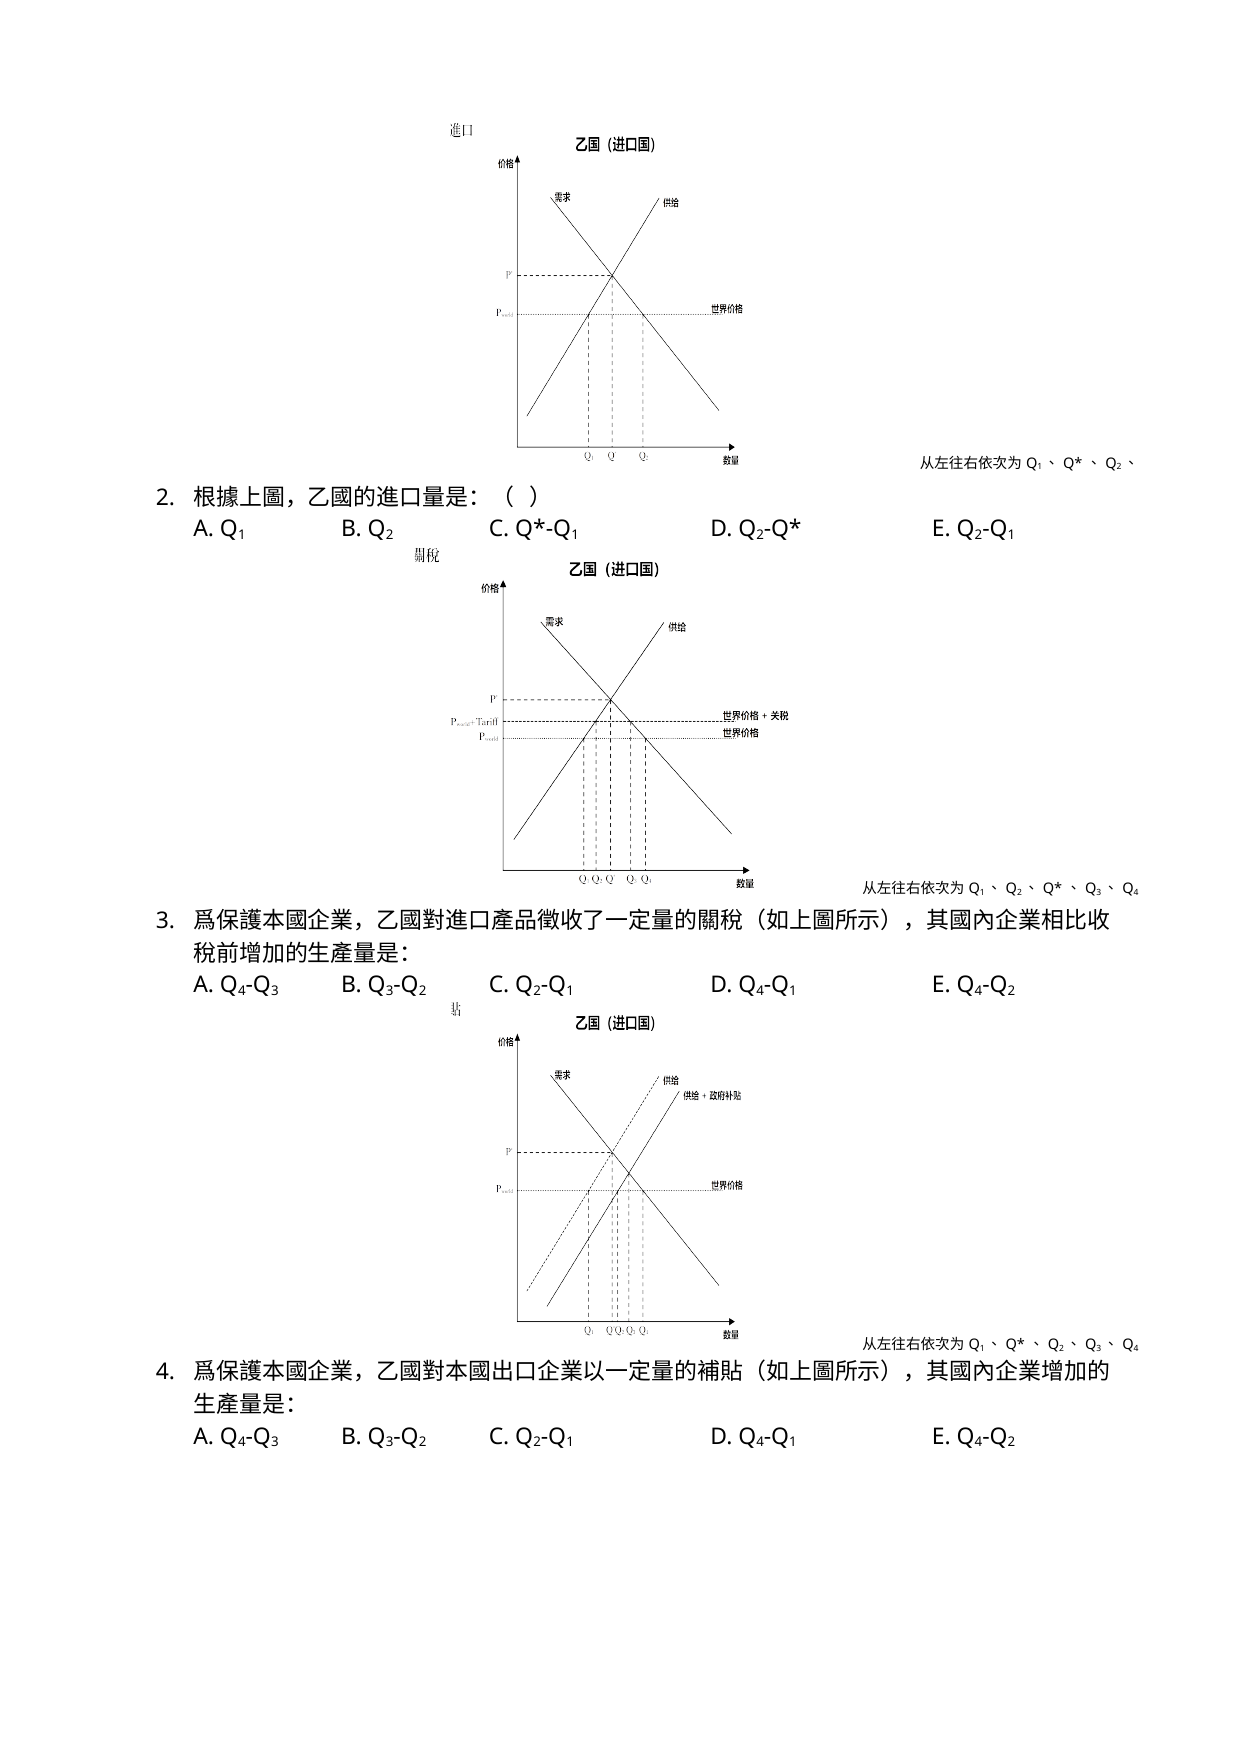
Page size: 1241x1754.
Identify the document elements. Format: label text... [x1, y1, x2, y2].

list A. Q4-Q3 B. Q3-Q2 C. Q2-Q1 D. Q4-Q1 E. Q4-Q2 [156, 968, 1122, 999]
picture [414, 543, 826, 902]
list A. Q1 B. Q2 C. Q*-Q1 D. Q2-Q* E. Q2-Q1 [156, 512, 1122, 543]
picture [451, 999, 790, 1353]
list A. Q4-Q3 B. Q3-Q2 C. Q2-Q1 D. Q4-Q1 E. Q4-Q2 [156, 1419, 1122, 1451]
picture [450, 118, 790, 479]
list 爲保護本國企業，乙國對本國出口企業以一定量的補貼（如上圖所示），其國內企業增加的生產量是： [156, 999, 1122, 1419]
list 爲保護本國企業，乙國對進口產品徵收了一定量的關稅（如上圖所示），其國內企業相比收稅前增加的生產量是： [156, 543, 1122, 968]
list 根據上圖，乙國的進口量是：（ ） [156, 118, 1122, 512]
